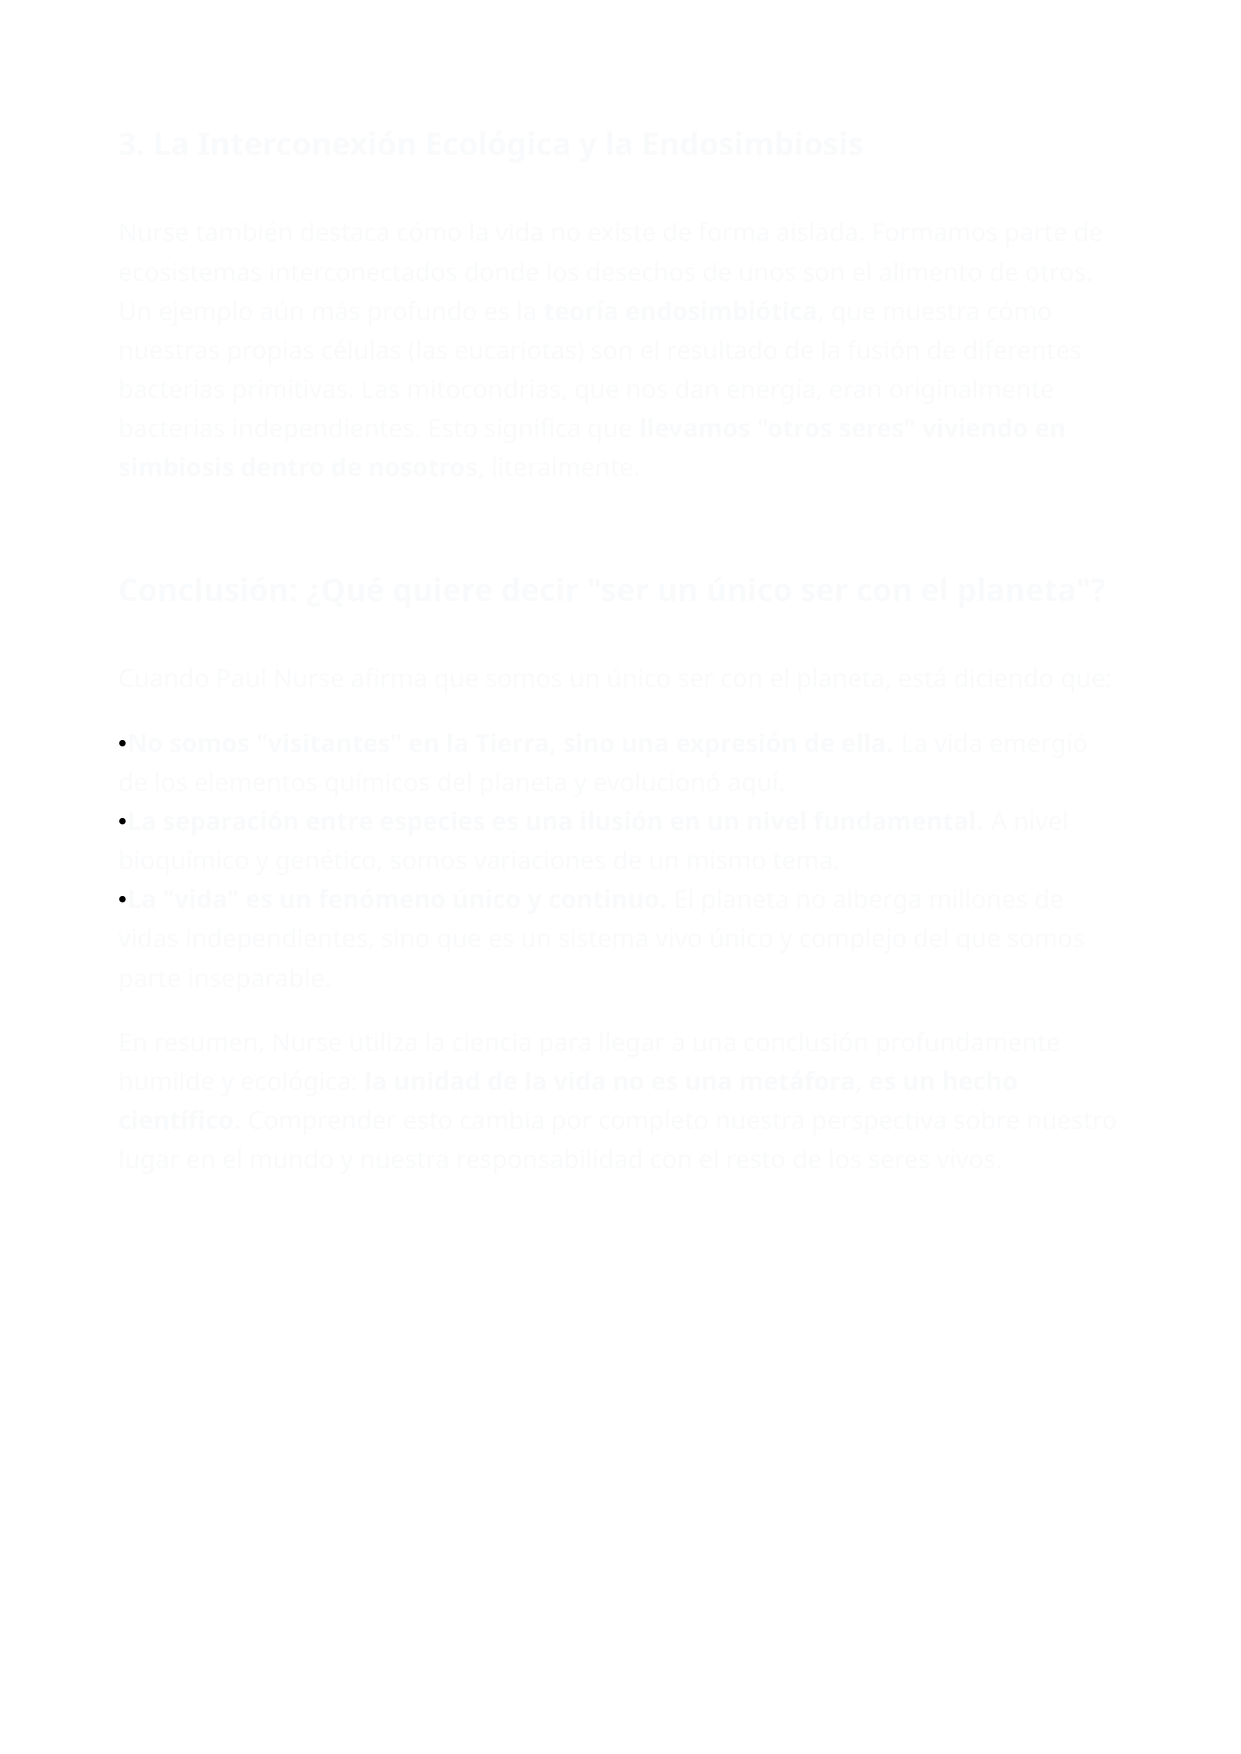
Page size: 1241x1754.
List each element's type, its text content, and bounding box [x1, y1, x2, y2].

list La separación entre especies es una ilusión en un nivel fundamental. A nivel bioquímico y genético, somos variaciones de un mismo tema. [118, 803, 1122, 877]
list La "vida" es un fenómeno único y continuo. El planeta no alberga millones de vidas independientes, sino que es un sistema vivo único y complejo del que somos parte inseparable. [118, 882, 1122, 994]
text En resumen, Nurse utiliza la ciencia para llegar a una conclusión profundamente humilde y ecológica: la unidad de la vida no es una metáfora, es un hecho científico. Comprender esto cambia por completo nuestra perspectiva sobre nuestro lugar en el mundo y nuestra responsabilidad con el resto de los seres vivos. [118, 1024, 1122, 1176]
text Cuando Paul Nurse afirma que somos un único ser con el planeta, está diciendo que: [118, 661, 1122, 695]
list No somos "visitantes" en la Tierra, sino una expresión de ella. La vida emergió de los elementos químicos del planeta y evolucionó aquí. [118, 725, 1122, 798]
text Nurse también destaca cómo la vida no existe de forma aislada. Formamos parte de ecosistemas interconectados donde los desechos de unos son el alimento de otros. Un ejemplo aún más profundo es la teoría endosimbiótica, que muestra cómo nuestras propias células (las eucariotas) son el resultado de la fusión de diferentes bacterias primitivas. Las mitocondrias, que nos dan energía, eran originalmente bacterias independientes. Esto significa que llevamos "otros seres" viviendo en simbiosis dentro de nosotros, literalmente. [118, 215, 1122, 484]
subtitle Conclusión: ¿Qué quiere decir "ser un único ser con el planeta"? [118, 564, 1122, 611]
subtitle 3. La Interconexión Ecológica y la Endosimbiosis [118, 118, 1122, 165]
